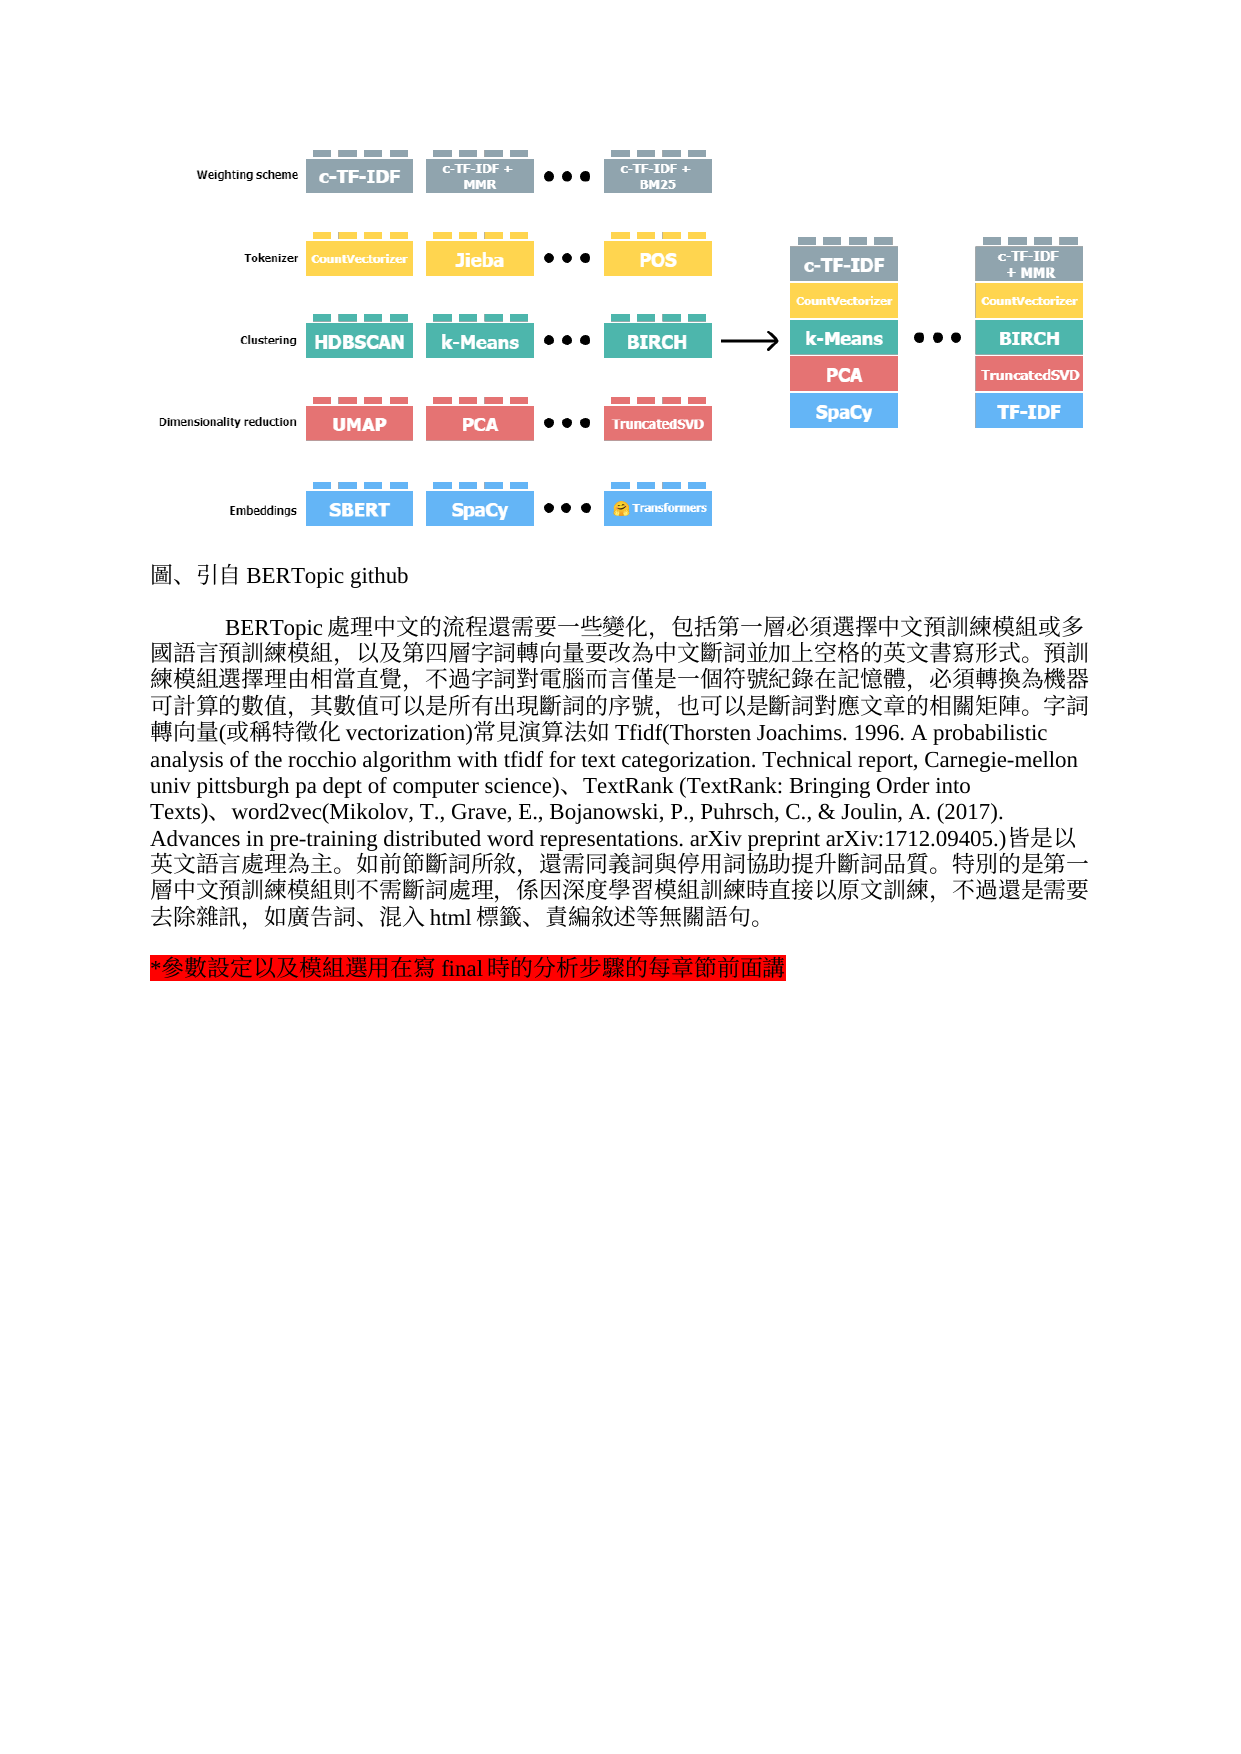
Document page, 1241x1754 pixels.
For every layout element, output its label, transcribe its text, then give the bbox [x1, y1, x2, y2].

picture [150, 150, 1091, 538]
text 圖、引自BERTopic github [150, 562, 1090, 589]
text *參數設定以及模組選用在寫final時的分析步驟的每章節前面講 [150, 955, 1090, 981]
text BERTopic處理中文的流程還需要一些變化，包括第一層必須選擇中文預訓練模組或多國語言預訓練模組，以及第四層字詞轉向量要改為中文斷詞並加上空格的英文書寫形式。預訓練模組選擇理由相當直覺，不過字詞對電腦而言僅是一個符號紀錄在記憶體，必須轉換為機器可計算的數值，其數值可以是所有出現斷詞的序號，也可以是斷詞對應文章的相關矩陣。字詞轉向量(或稱特徵化vectorization)常見演算法如Tfidf(Thorsten Joachims. 1996. A probabilistic analysis of the rocchio algorithm with tfidf for text categorization. Technical report, Carnegie-mellon univ pittsburgh pa dept of computer science)、TextRank (TextRank: Bringing Order into Texts)、word2vec(Mikolov, T., Grave, E., Bojanowski, P., Puhrsch, C., & Joulin, A. (2017). Advances in pre-training distributed word representations. arXiv preprint arXiv:1712.09405.)皆是以英文語言處理為主。如前節斷詞所敘，還需同義詞與停用詞協助提升斷詞品質。特別的是第一層中文預訓練模組則不需斷詞處理，係因深度學習模組訓練時直接以原文訓練，不過還是需要去除雜訊，如廣告詞、混入html標籤、責編敘述等無關語句。 [150, 614, 1090, 930]
